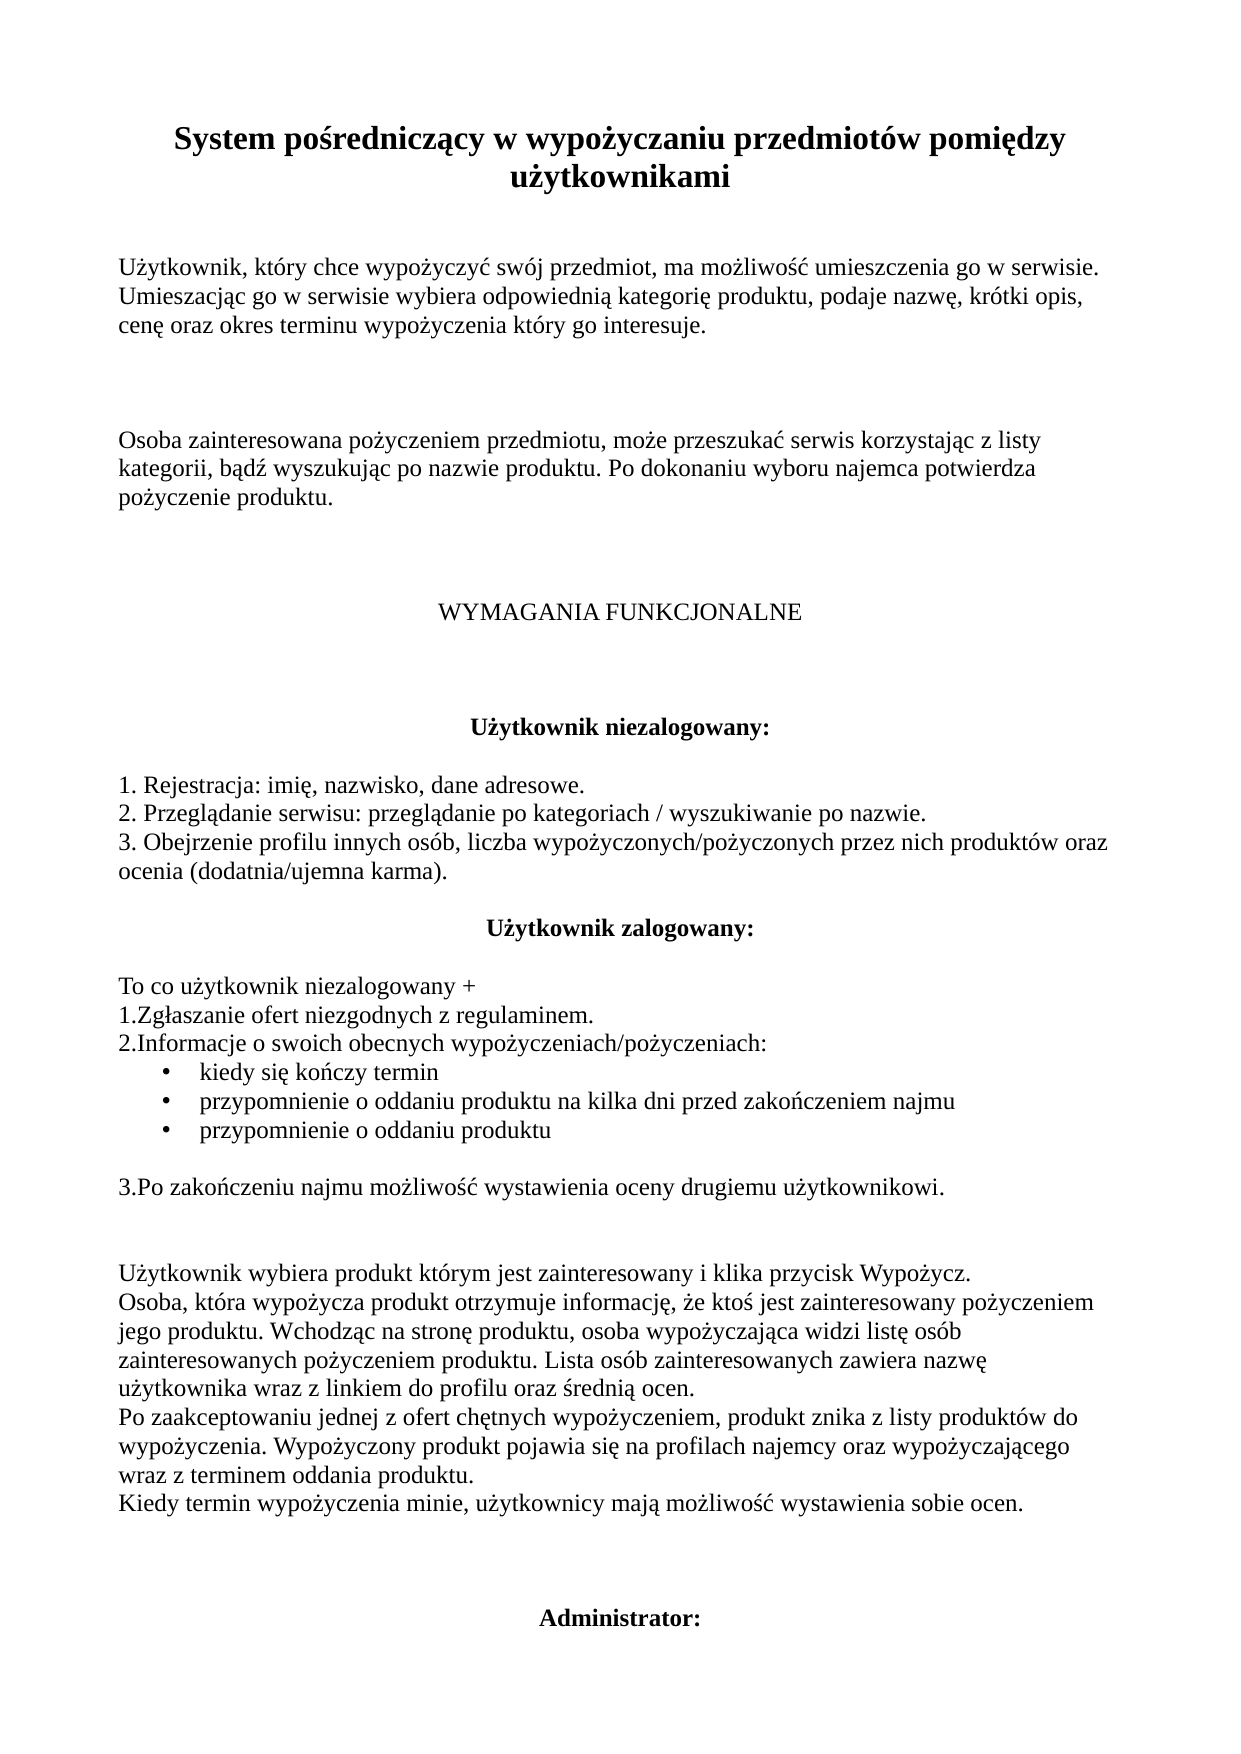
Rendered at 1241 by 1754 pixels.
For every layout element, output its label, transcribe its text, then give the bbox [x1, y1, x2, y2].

text Administrator: [118, 1603, 1122, 1632]
text Kiedy termin wypożyczenia minie, użytkownicy mają możliwość wystawienia sobie ocen. [118, 1488, 1122, 1517]
text Użytkownik, który chce wypożyczyć swój przedmiot, ma możliwość umieszczenia go w serwisie. [118, 252, 1122, 281]
text WYMAGANIA FUNKCJONALNE [118, 597, 1122, 626]
text 1.Zgłaszanie ofert niezgodnych z regulaminem. [118, 1000, 1122, 1028]
text 3.Po zakończeniu najmu możliwość wystawienia oceny drugiemu użytkownikowi. [118, 1172, 1122, 1201]
text Użytkownik niezalogowany: [118, 712, 1122, 741]
text System pośredniczący w wypożyczaniu przedmiotów pomiędzy użytkownikami [118, 118, 1122, 195]
list kiedy się kończy termin [162, 1057, 1122, 1086]
text 1. Rejestracja: imię, nazwisko, dane adresowe. [118, 770, 1122, 798]
text 2.Informacje o swoich obecnych wypożyczeniach/pożyczeniach: [118, 1028, 1122, 1057]
text Po zaakceptowaniu jednej z ofert chętnych wypożyczeniem, produkt znika z listy produktów do wypożyczenia. Wypożyczony produkt pojawia się na profilach najemcy oraz wypożyczającego wraz z terminem oddania produktu. [118, 1402, 1122, 1488]
text Użytkownik wybiera produkt którym jest zainteresowany i klika przycisk Wypożycz. [118, 1258, 1122, 1287]
list przypomnienie o oddaniu produktu [162, 1115, 1122, 1143]
text To co użytkownik niezalogowany + [118, 971, 1122, 1000]
text 3. Obejrzenie profilu innych osób, liczba wypożyczonych/pożyczonych przez nich produktów oraz ocenia (dodatnia/ujemna karma). [118, 827, 1122, 885]
text Osoba zainteresowana pożyczeniem przedmiotu, może przeszukać serwis korzystając z listy kategorii, bądź wyszukując po nazwie produktu. Po dokonaniu wyboru najemca potwierdza pożyczenie produktu. [118, 425, 1122, 511]
text Umieszacjąc go w serwisie wybiera odpowiednią kategorię produktu, podaje nazwę, krótki opis, cenę oraz okres terminu wypożyczenia który go interesuje. [118, 281, 1122, 338]
text Użytkownik zalogowany: [118, 913, 1122, 942]
text Osoba, która wypożycza produkt otrzymuje informację, że ktoś jest zainteresowany pożyczeniem jego produktu. Wchodząc na stronę produktu, osoba wypożyczająca widzi listę osób zainteresowanych pożyczeniem produktu. Lista osób zainteresowanych zawiera nazwę użytkownika wraz z linkiem do profilu oraz średnią ocen. [118, 1287, 1122, 1402]
list przypomnienie o oddaniu produktu na kilka dni przed zakończeniem najmu [162, 1086, 1122, 1115]
text 2. Przeglądanie serwisu: przeglądanie po kategoriach / wyszukiwanie po nazwie. [118, 798, 1122, 827]
